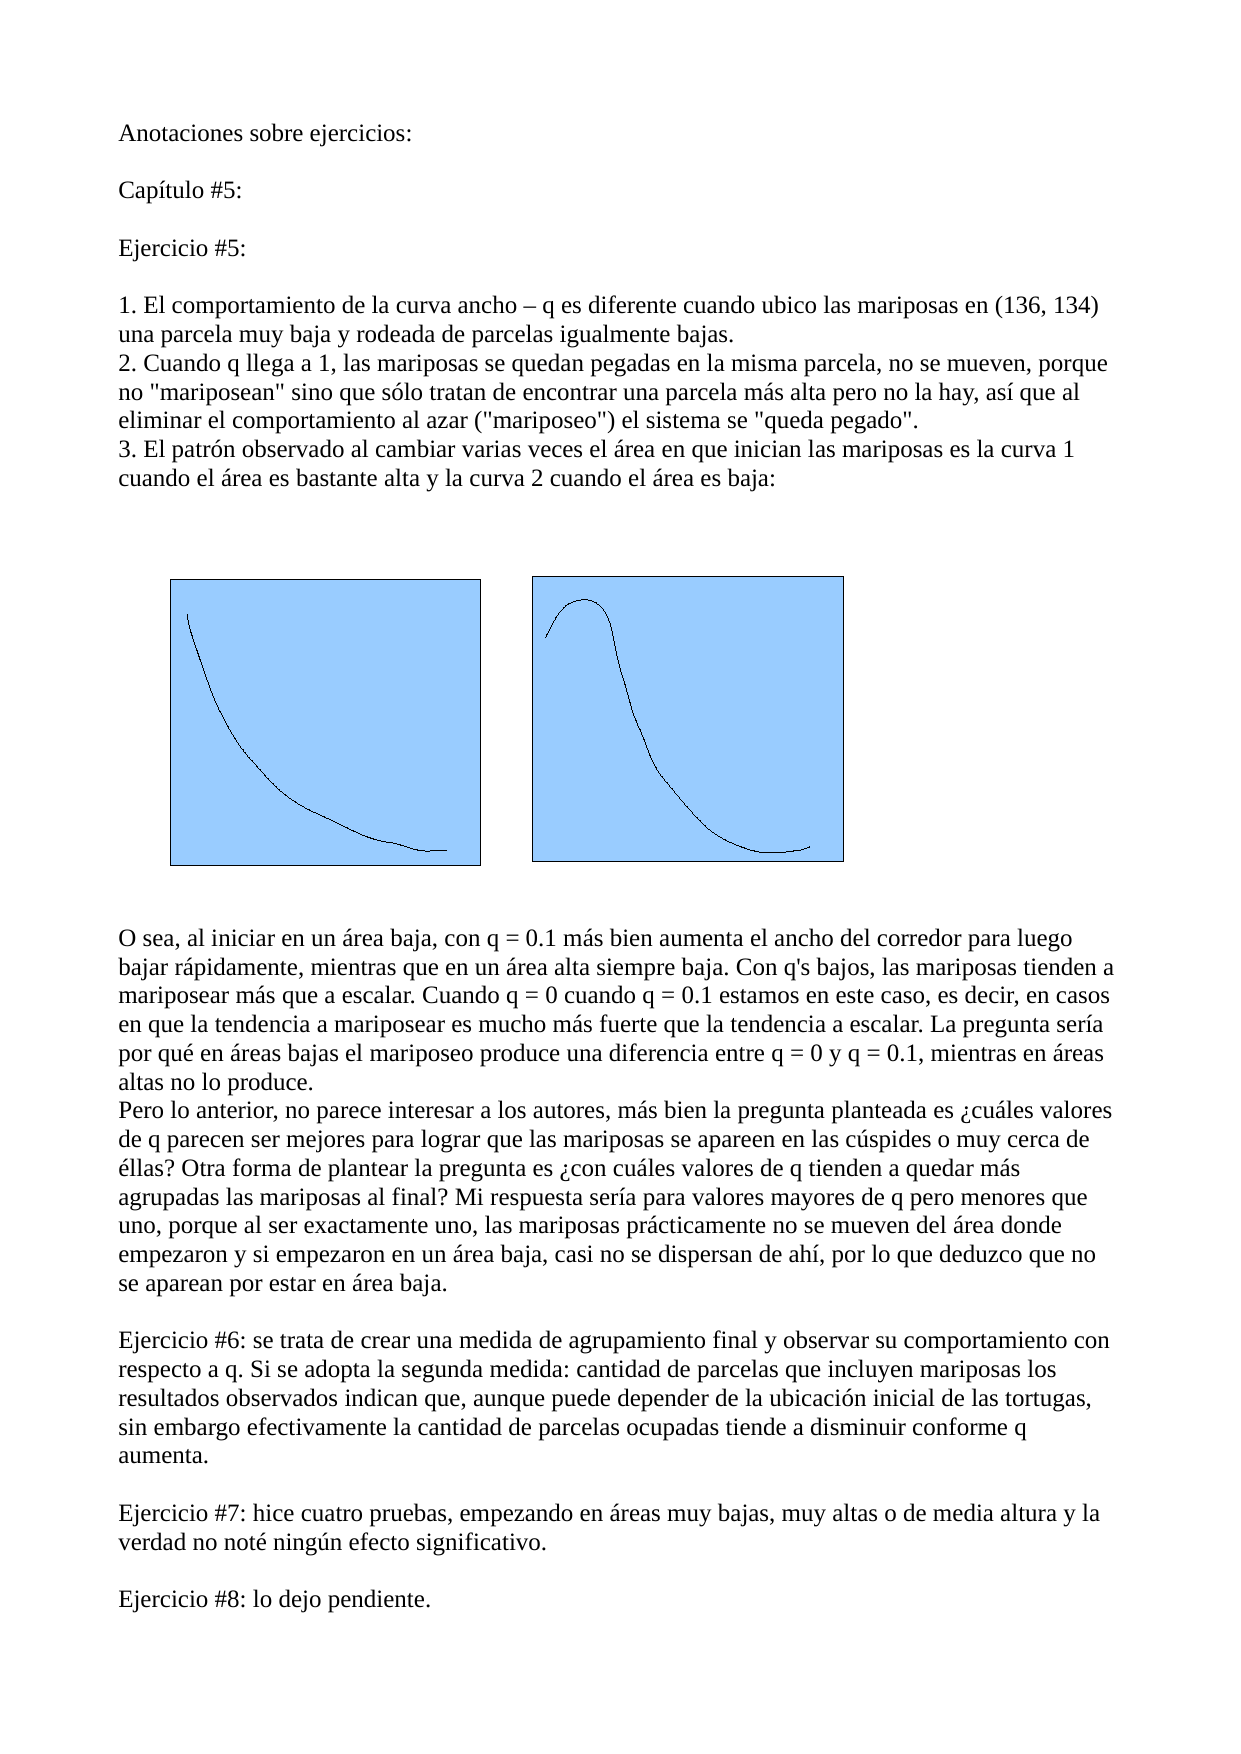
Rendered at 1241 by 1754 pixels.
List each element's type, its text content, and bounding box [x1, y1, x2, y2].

text Anotaciones sobre ejercicios: [118, 118, 1122, 147]
text O sea, al iniciar en un área baja, con q = 0.1 más bien aumenta el ancho del corredor para luego bajar rápidamente, mientras que en un área alta siempre baja. Con q's bajos, las mariposas tienden a mariposear más que a escalar. Cuando q = 0 cuando q = 0.1 estamos en este caso, es decir, en casos en que la tendencia a mariposear es mucho más fuerte que la tendencia a escalar. La pregunta sería por qué en áreas bajas el mariposeo produce una diferencia entre q = 0 y q = 0.1, mientras en áreas altas no lo produce. [118, 923, 1122, 1096]
text Ejercicio #5: [118, 233, 1122, 262]
text 2. Cuando q llega a 1, las mariposas se quedan pegadas en la misma parcela, no se mueven, porque no "mariposean" sino que sólo tratan de encontrar una parcela más alta pero no la hay, así que al eliminar el comportamiento al azar ("mariposeo") el sistema se "queda pegado". [118, 348, 1122, 434]
text Ejercicio #8: lo dejo pendiente. [118, 1584, 1122, 1613]
text Ejercicio #6: se trata de crear una medida de agrupamiento final y observar su comportamiento con respecto a q. Si se adopta la segunda medida: cantidad de parcelas que incluyen mariposas los resultados observados indican que, aunque puede depender de la ubicación inicial de las tortugas, sin embargo efectivamente la cantidad de parcelas ocupadas tiende a disminuir conforme q aumenta. [118, 1326, 1122, 1469]
text Pero lo anterior, no parece interesar a los autores, más bien la pregunta planteada es ¿cuáles valores de q parecen ser mejores para lograr que las mariposas se apareen en las cúspides o muy cerca de éllas? Otra forma de plantear la pregunta es ¿con cuáles valores de q tienden a quedar más agrupadas las mariposas al final? Mi respuesta sería para valores mayores de q pero menores que uno, porque al ser exactamente uno, las mariposas prácticamente no se mueven del área donde empezaron y si empezaron en un área baja, casi no se dispersan de ahí, por lo que deduzco que no se aparean por estar en área baja. [118, 1096, 1122, 1297]
text Ejercicio #7: hice cuatro pruebas, empezando en áreas muy bajas, muy altas o de media altura y la verdad no noté ningún efecto significativo. [118, 1498, 1122, 1556]
text 1. El comportamiento de la curva ancho – q es diferente cuando ubico las mariposas en (136, 134) una parcela muy baja y rodeada de parcelas igualmente bajas. [118, 291, 1122, 348]
text 3. El patrón observado al cambiar varias veces el área en que inician las mariposas es la curva 1 cuando el área es bastante alta y la curva 2 cuando el área es baja: [118, 434, 1122, 492]
text Capítulo #5: [118, 176, 1122, 204]
